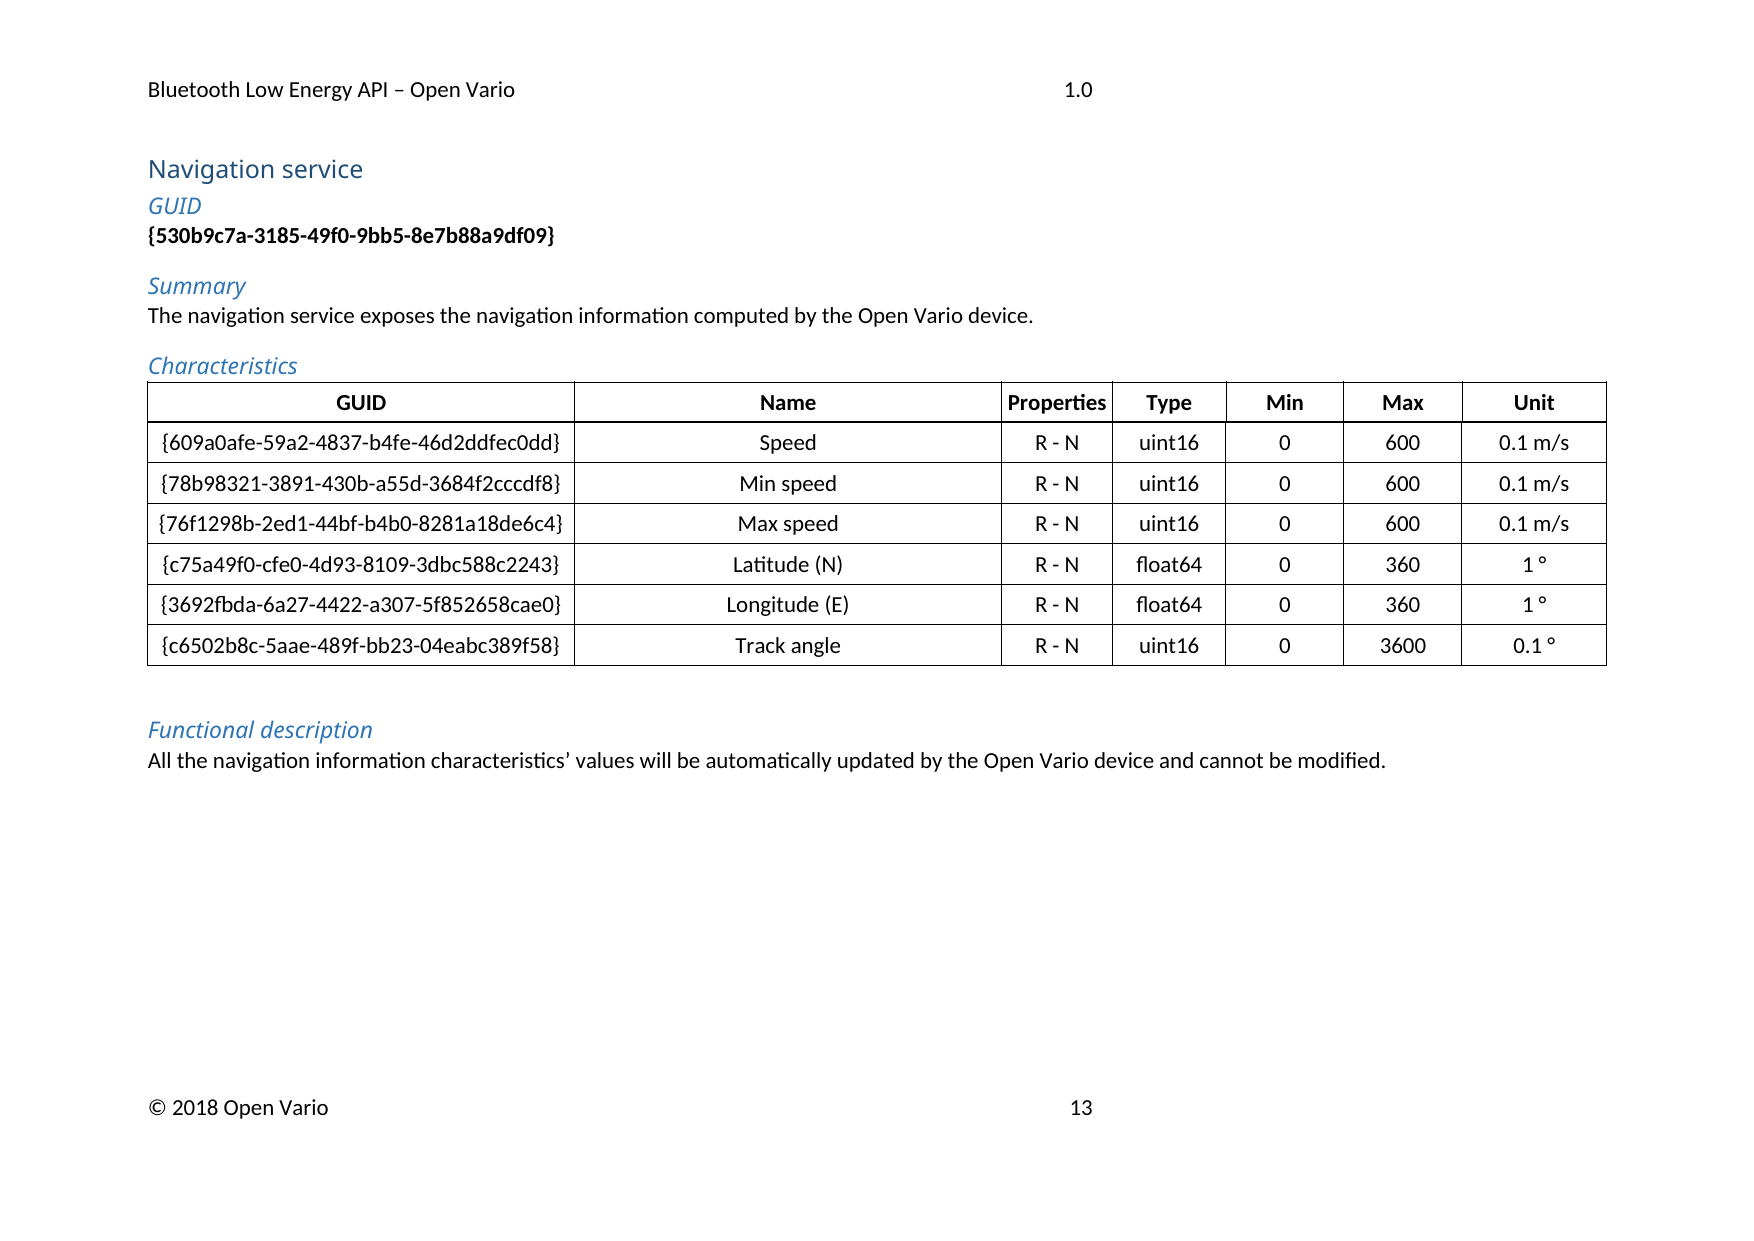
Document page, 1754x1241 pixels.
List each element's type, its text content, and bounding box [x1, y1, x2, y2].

table_cell 360 [1344, 544, 1461, 583]
table_cell 0 [1226, 423, 1343, 462]
table_cell 0 [1226, 625, 1343, 664]
table_header Name [575, 383, 1001, 421]
table_cell 0 [1226, 463, 1343, 502]
table_cell uint16 [1113, 625, 1225, 664]
table_cell 0 [1226, 585, 1343, 624]
subtitle Functional description [148, 714, 1606, 746]
table_cell uint16 [1113, 423, 1225, 462]
table_cell 3600 [1344, 625, 1461, 664]
table_cell R - N [1002, 423, 1112, 462]
table_cell uint16 [1113, 463, 1225, 502]
table_cell float64 [1113, 585, 1225, 624]
table_header Type [1113, 383, 1226, 421]
table_cell {c6502b8c-5aae-489f-bb23-04eabc389f58} [148, 625, 574, 664]
table_header Min [1227, 383, 1343, 421]
table_cell Longitude (E) [575, 585, 1001, 624]
table_cell R - N [1002, 544, 1112, 583]
table_cell Latitude (N) [575, 544, 1001, 583]
text The navigation service exposes the navigation information computed by the Open Vario device. [148, 301, 1606, 329]
table_cell Speed [575, 423, 1001, 462]
subtitle Navigation service [148, 152, 1606, 186]
table_cell {78b98321-3891-430b-a55d-3684f2cccdf8} [148, 463, 574, 502]
table_header Properties [1002, 383, 1112, 421]
table_cell 0 [1226, 544, 1343, 583]
table_cell Max speed [575, 504, 1001, 543]
table_cell 0.1 ° [1462, 625, 1606, 664]
text All the navigation information characteristics’ values will be automatically updated by the Open Vario device and cannot be modified. [148, 746, 1606, 774]
table_cell {609a0afe-59a2-4837-b4fe-46d2ddfec0dd} [148, 423, 574, 462]
table_cell 360 [1344, 585, 1461, 624]
table_cell 0.1 m/s [1462, 463, 1606, 502]
table_cell {76f1298b-2ed1-44bf-b4b0-8281a18de6c4} [148, 504, 574, 543]
table_cell float64 [1113, 544, 1225, 583]
table_cell 600 [1344, 504, 1461, 543]
table_cell R - N [1002, 463, 1112, 502]
table_cell {c75a49f0-cfe0-4d93-8109-3dbc588c2243} [148, 544, 574, 583]
table_cell Track angle [575, 625, 1001, 664]
table_header Unit [1463, 383, 1606, 421]
subtitle Summary [148, 270, 1606, 301]
table_cell R - N [1002, 625, 1112, 664]
table_header GUID [148, 383, 574, 421]
table_cell {3692fbda-6a27-4422-a307-5f852658cae0} [148, 585, 574, 624]
table_cell 0.1 m/s [1462, 504, 1606, 543]
table_cell R - N [1002, 504, 1112, 543]
subtitle GUID [148, 190, 1606, 221]
table_cell 1 ° [1462, 544, 1606, 583]
table_cell 0.1 m/s [1462, 423, 1606, 462]
subtitle Characteristics [148, 350, 1606, 381]
table_cell uint16 [1113, 504, 1225, 543]
table_cell 600 [1344, 463, 1461, 502]
table_cell Min speed [575, 463, 1001, 502]
table_cell 1 ° [1462, 585, 1606, 624]
text {530b9c7a-3185-49f0-9bb5-8e7b88a9df09} [148, 221, 1606, 249]
table_cell 0 [1226, 504, 1343, 543]
table_cell 600 [1344, 423, 1461, 462]
table_cell R - N [1002, 585, 1112, 624]
table_header Max [1344, 383, 1462, 421]
